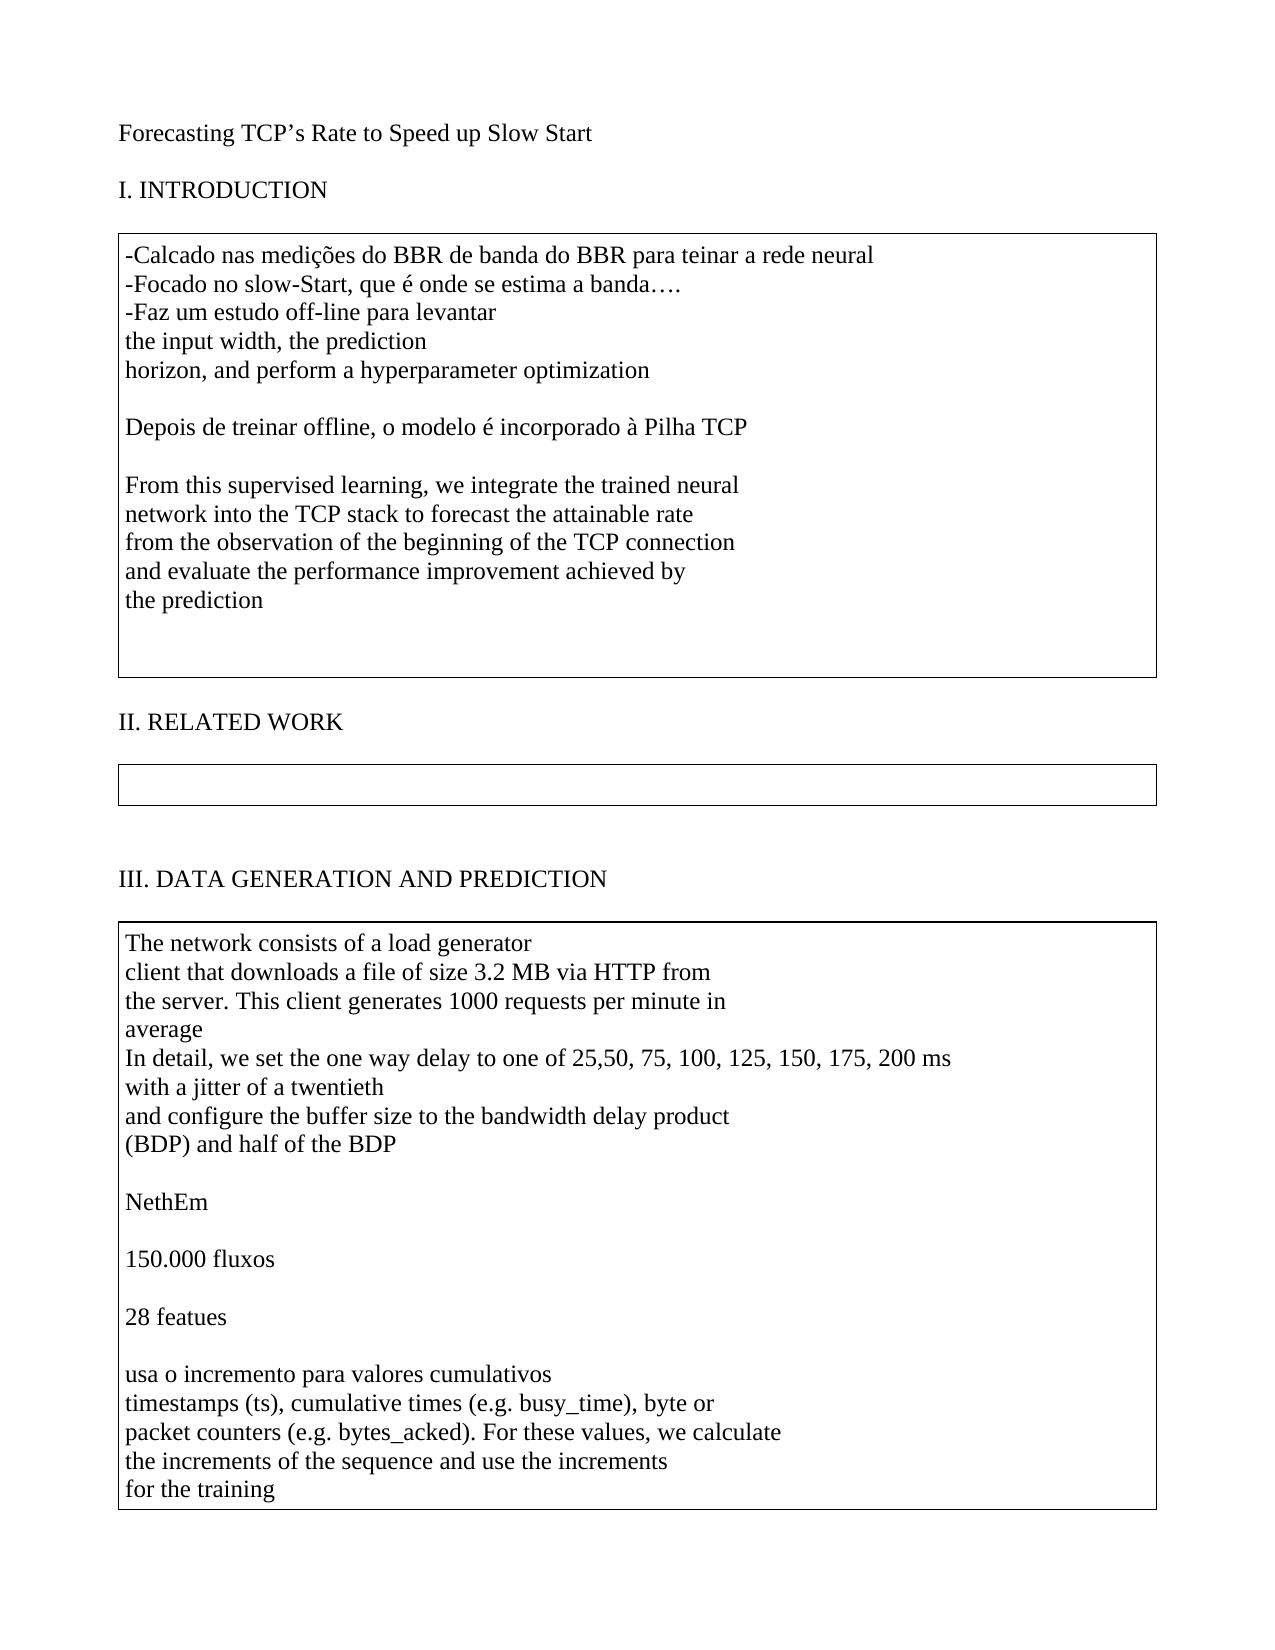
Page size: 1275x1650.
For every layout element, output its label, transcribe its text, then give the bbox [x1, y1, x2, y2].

text II. RELATED WORK [118, 707, 1157, 735]
table_header [119, 765, 1156, 805]
table_header -Calcado nas medições do BBR de banda do BBR para teinar a rede neural -Focado no slow-Start, que é onde se estima a banda…. -Faz um estudo off-line para levantar the input width, the prediction horizon, and perform a hyperparameter optimization Depois de treinar offline, o modelo é incorporado à Pilha TCP From this supervised learning, we integrate the trained neural network into the TCP stack to forecast the attainable rate from the observation of the beginning of the TCP connection and evaluate the performance improvement achieved by the prediction [119, 234, 1156, 677]
text Forecasting TCP’s Rate to Speed up Slow Start [118, 118, 1157, 147]
text III. DATA GENERATION AND PREDICTION [118, 864, 1157, 893]
text I. INTRODUCTION [118, 176, 1157, 204]
table_header The network consists of a load generator client that downloads a file of size 3.2 MB via HTTP from the server. This client generates 1000 requests per minute in average In detail, we set the one way delay to one of 25,50, 75, 100, 125, 150, 175, 200 ms with a jitter of a twentieth and configure the buffer size to the bandwidth delay product (BDP) and half of the BDP NethEm 150.000 fluxos 28 featues usa o incremento para valores cumulativos timestamps (ts), cumulative times (e.g. busy_time), byte or packet counters (e.g. bytes_acked). For these values, we calculate the increments of the sequence and use the increments for the training [119, 923, 1156, 1509]
